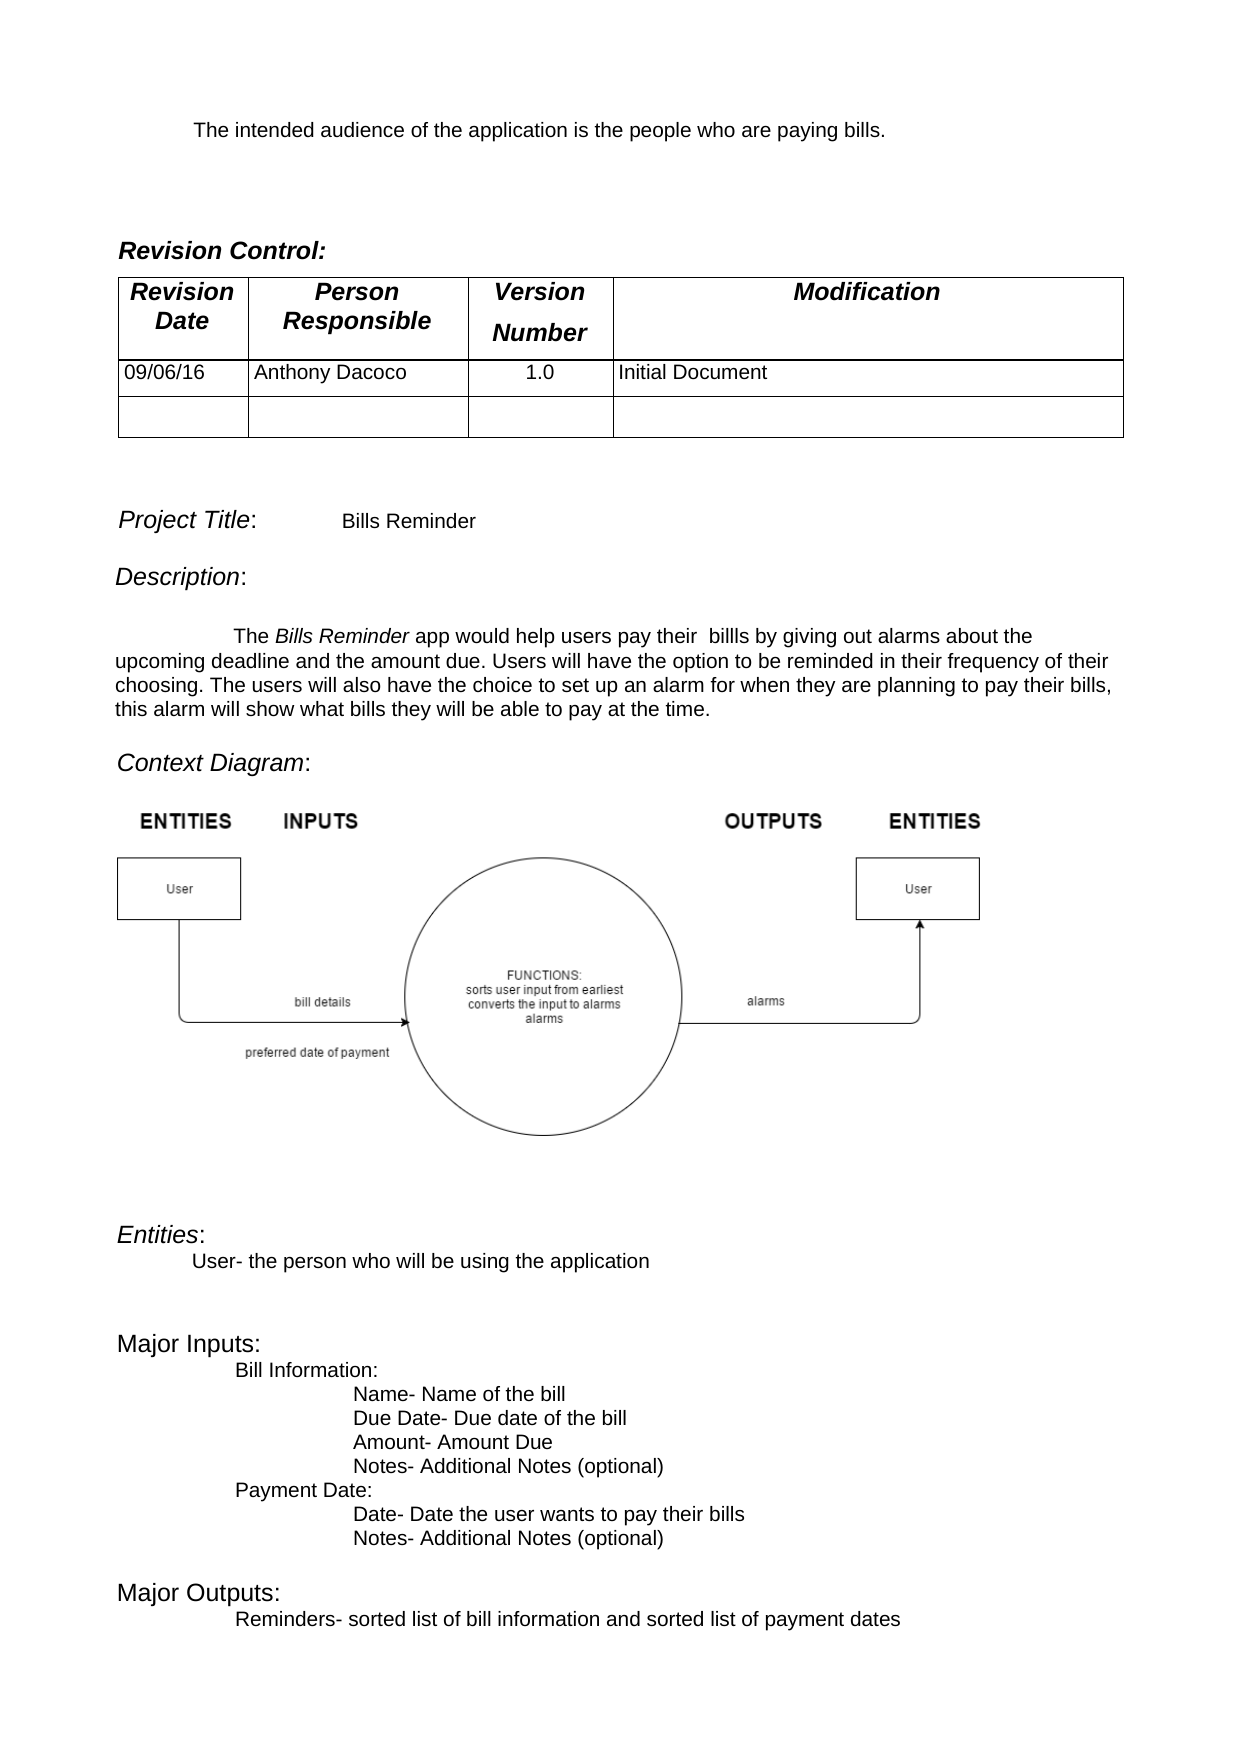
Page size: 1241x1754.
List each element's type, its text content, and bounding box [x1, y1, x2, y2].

text Name- Name of the bill [117, 1382, 1122, 1406]
text Description: [115, 562, 1122, 591]
text Context Diagram: [117, 748, 1122, 777]
text Date- Date the user wants to pay their bills [117, 1502, 1122, 1526]
table_cell [249, 397, 468, 437]
text Major Inputs: [117, 1329, 1122, 1358]
table_cell 09/06/16 [119, 361, 248, 396]
text Notes- Additional Notes (optional) [117, 1454, 1122, 1478]
table_cell Initial Document [614, 361, 1123, 396]
table_header Version Number [469, 278, 613, 359]
table_cell [614, 397, 1123, 437]
table_cell 1.0 [469, 361, 613, 396]
table_cell Anthony Dacoco [249, 361, 468, 396]
table_cell [469, 397, 613, 437]
text Major Outputs: [117, 1578, 1122, 1606]
text Reminders- sorted list of bill information and sorted list of payment dates [117, 1606, 1122, 1630]
text Due Date- Due date of the bill [117, 1406, 1122, 1430]
table_header Person Responsible [249, 278, 468, 359]
text Notes- Additional Notes (optional) [117, 1526, 1122, 1550]
text Amount- Amount Due [117, 1430, 1122, 1454]
text Project Title: Bills Reminder [118, 506, 1122, 534]
text Bill Information: [117, 1358, 1122, 1382]
table_header Modification [614, 278, 1123, 359]
text Entities: [117, 1221, 1122, 1249]
table_header Revision Date [119, 278, 248, 359]
text Payment Date: [117, 1478, 1122, 1502]
text User- the person who will be using the application [192, 1249, 1122, 1273]
text The intended audience of the application is the people who are paying bills. [193, 118, 1122, 142]
text The Bills Reminder app would help users pay their billls by giving out alarms about the upcoming deadline and the amount due. Users will have the option to be reminded in their frequency of their choosing. The users will also have the choice to set up an alarm for when they are planning to pay their bills, this alarm will show what bills they will be able to pay at the time. [115, 620, 1122, 720]
text Revision Control: [118, 236, 1122, 264]
table_cell [119, 397, 248, 437]
